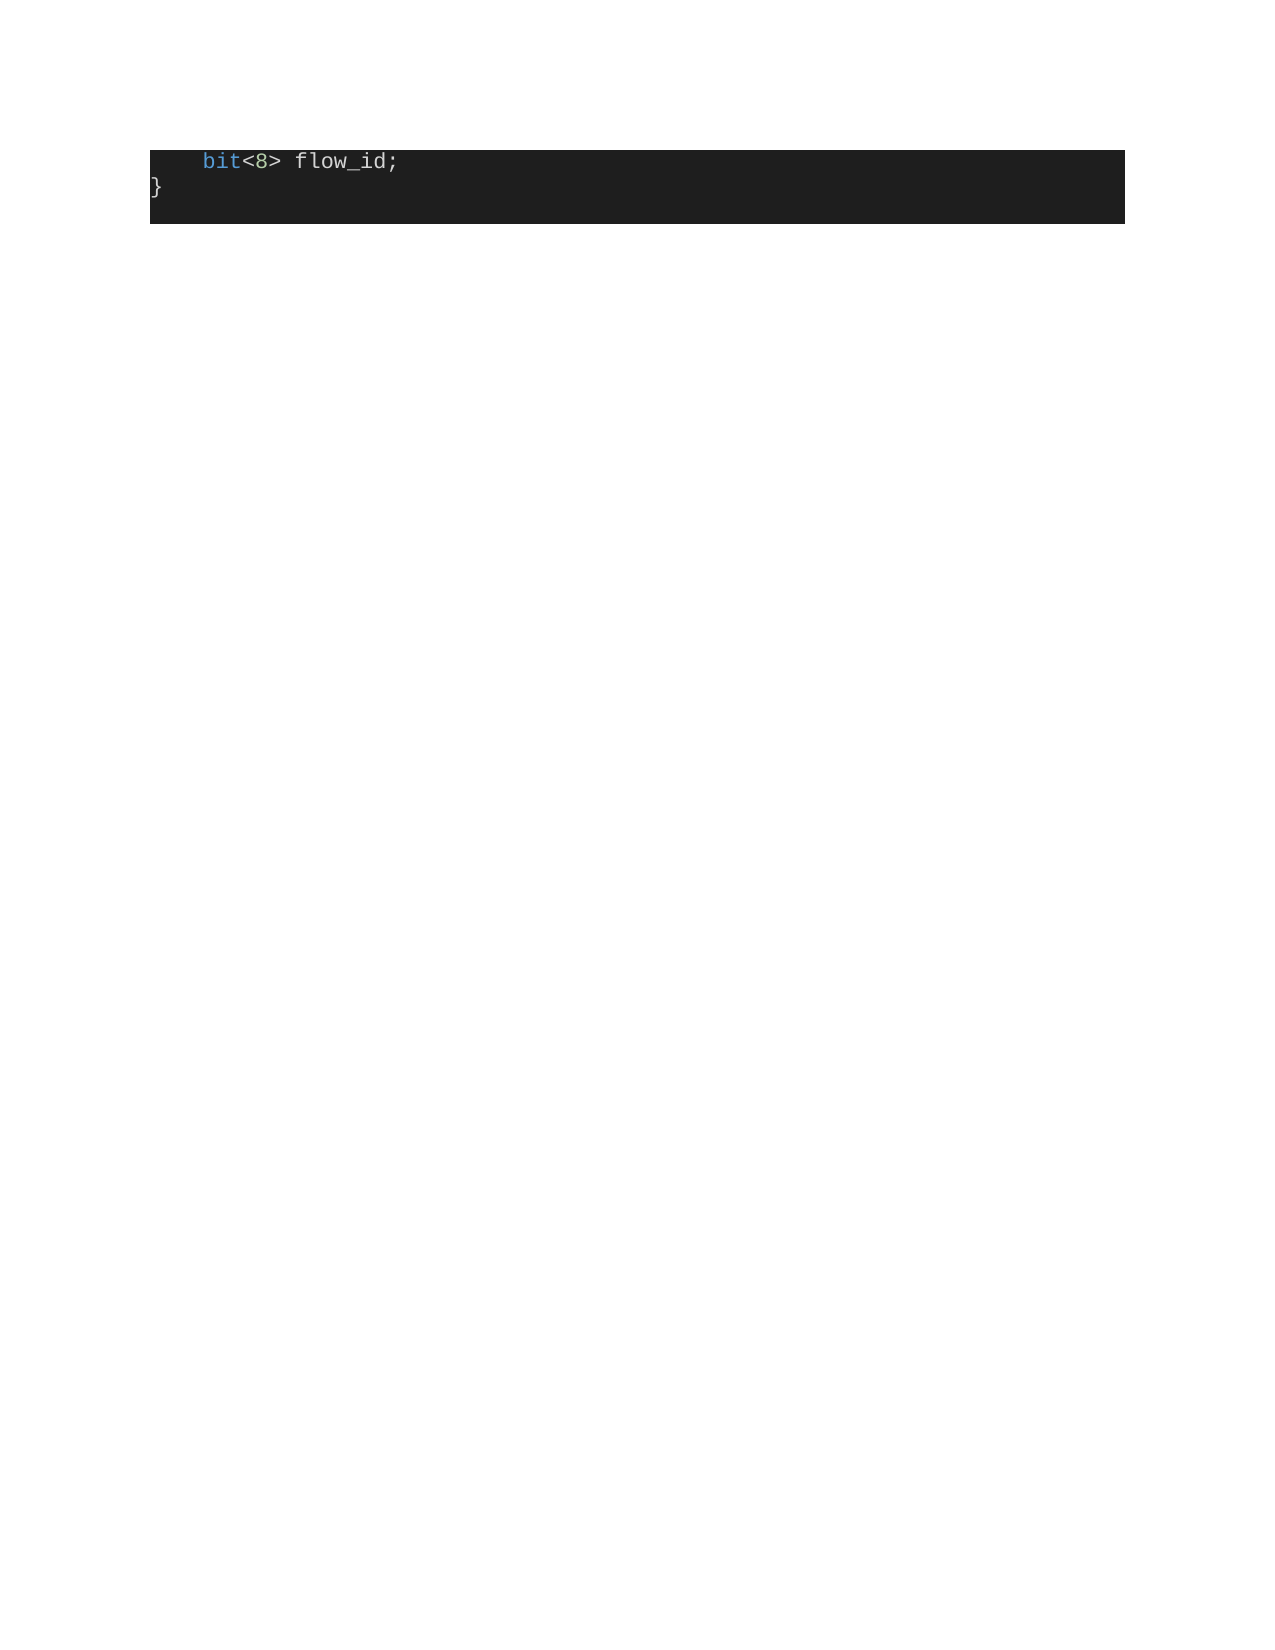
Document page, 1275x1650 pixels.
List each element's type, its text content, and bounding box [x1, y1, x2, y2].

text } [150, 175, 1125, 199]
text bit<8> flow_id; [150, 150, 1125, 175]
